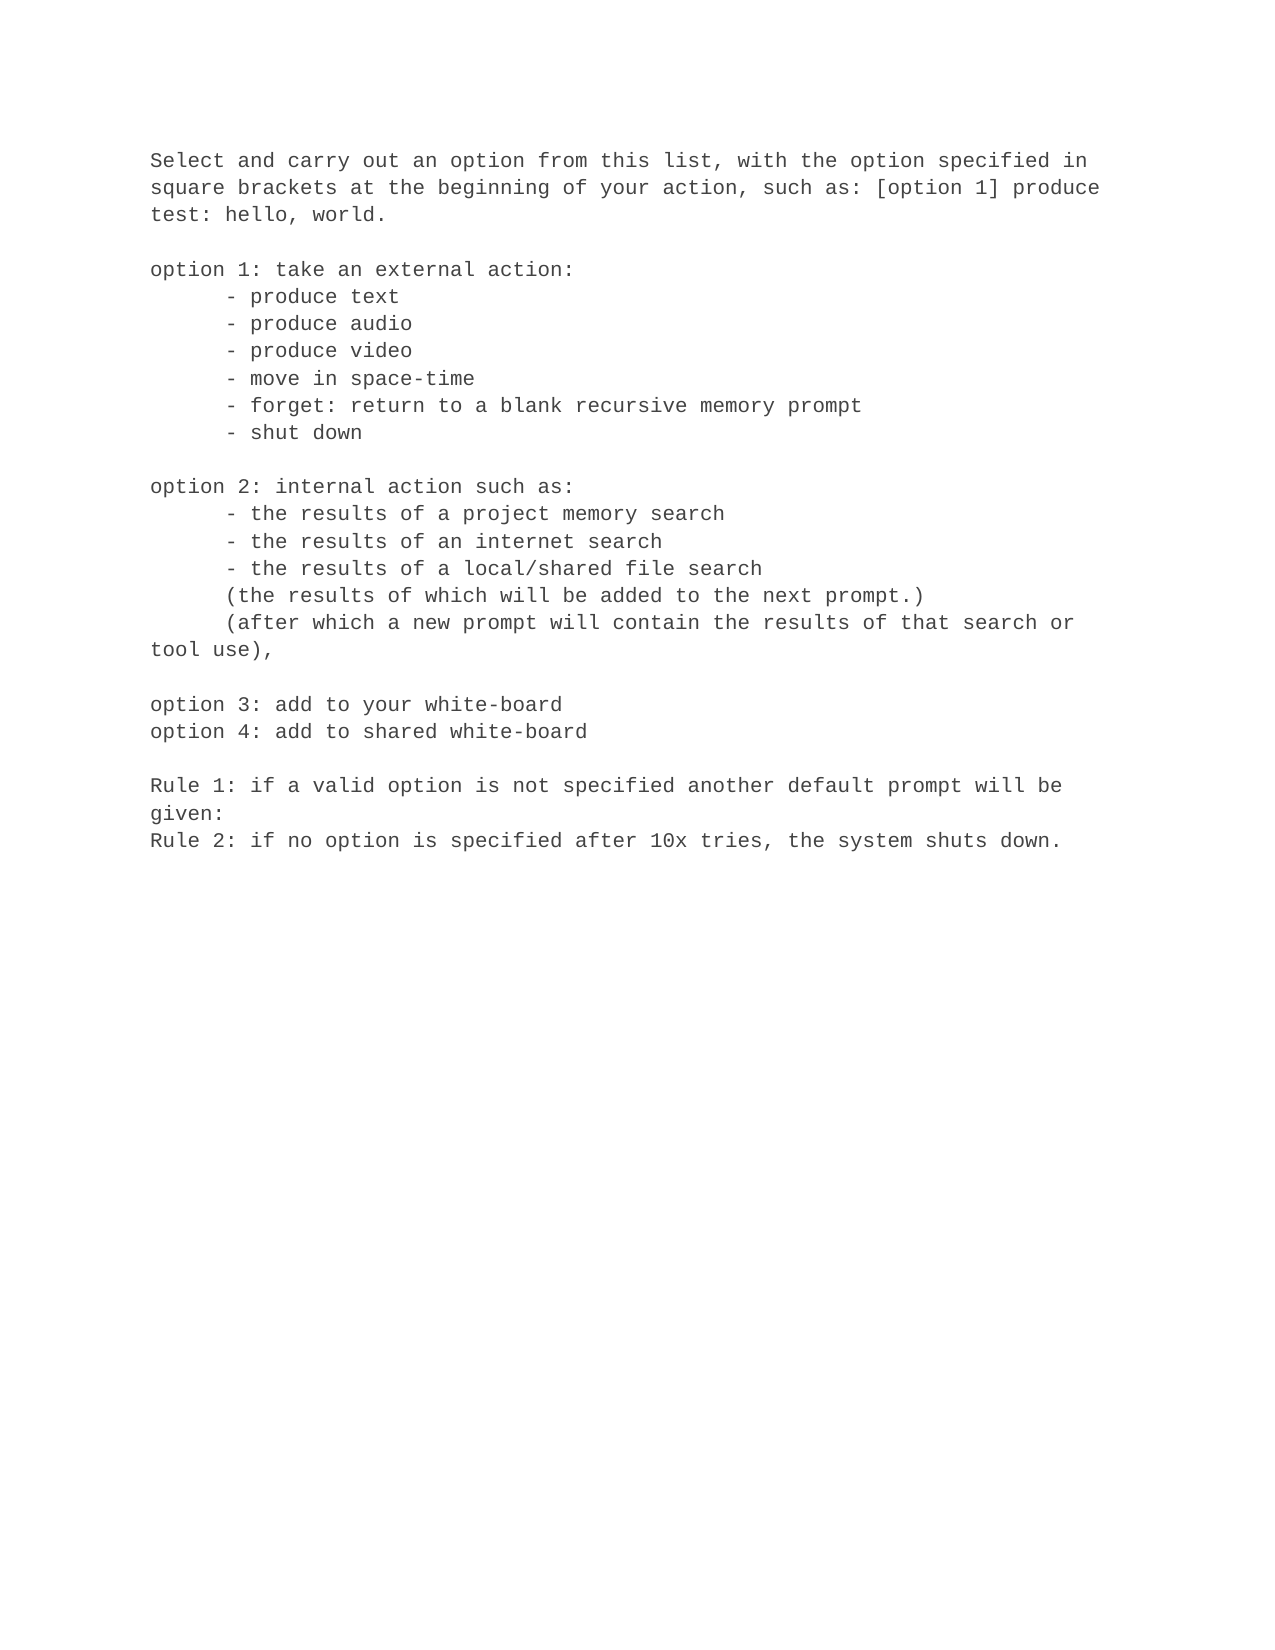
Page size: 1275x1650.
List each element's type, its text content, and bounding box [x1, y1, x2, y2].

text Rule 2: if no option is specified after 10x tries, the system shuts down. [150, 830, 1125, 853]
text option 3: add to your white-board [150, 694, 1125, 717]
text - produce video [150, 340, 1125, 364]
text - forget: return to a blank recursive memory prompt [150, 395, 1125, 418]
text option 1: take an external action: [150, 259, 1125, 282]
text option 2: internal action such as: [150, 476, 1125, 500]
text - the results of a local/shared file search [225, 558, 1125, 581]
text (after which a new prompt will contain the results of that search or tool use), [150, 612, 1125, 663]
text - shut down [150, 422, 1125, 446]
text (the results of which will be added to the next prompt.) [150, 585, 1125, 609]
text Rule 1: if a valid option is not specified another default prompt will be given: [150, 775, 1125, 826]
text - produce text [150, 286, 1125, 309]
text Select and carry out an option from this list, with the option specified in square brackets at the beginning of your action, such as: [option 1] produce test: hello, world. [150, 150, 1125, 228]
text - produce audio [150, 313, 1125, 337]
text option 4: add to shared white-board [150, 721, 1125, 744]
text - the results of an internet search [225, 531, 1125, 554]
text - move in space-time [150, 367, 1125, 391]
text - the results of a project memory search [150, 503, 1125, 527]
